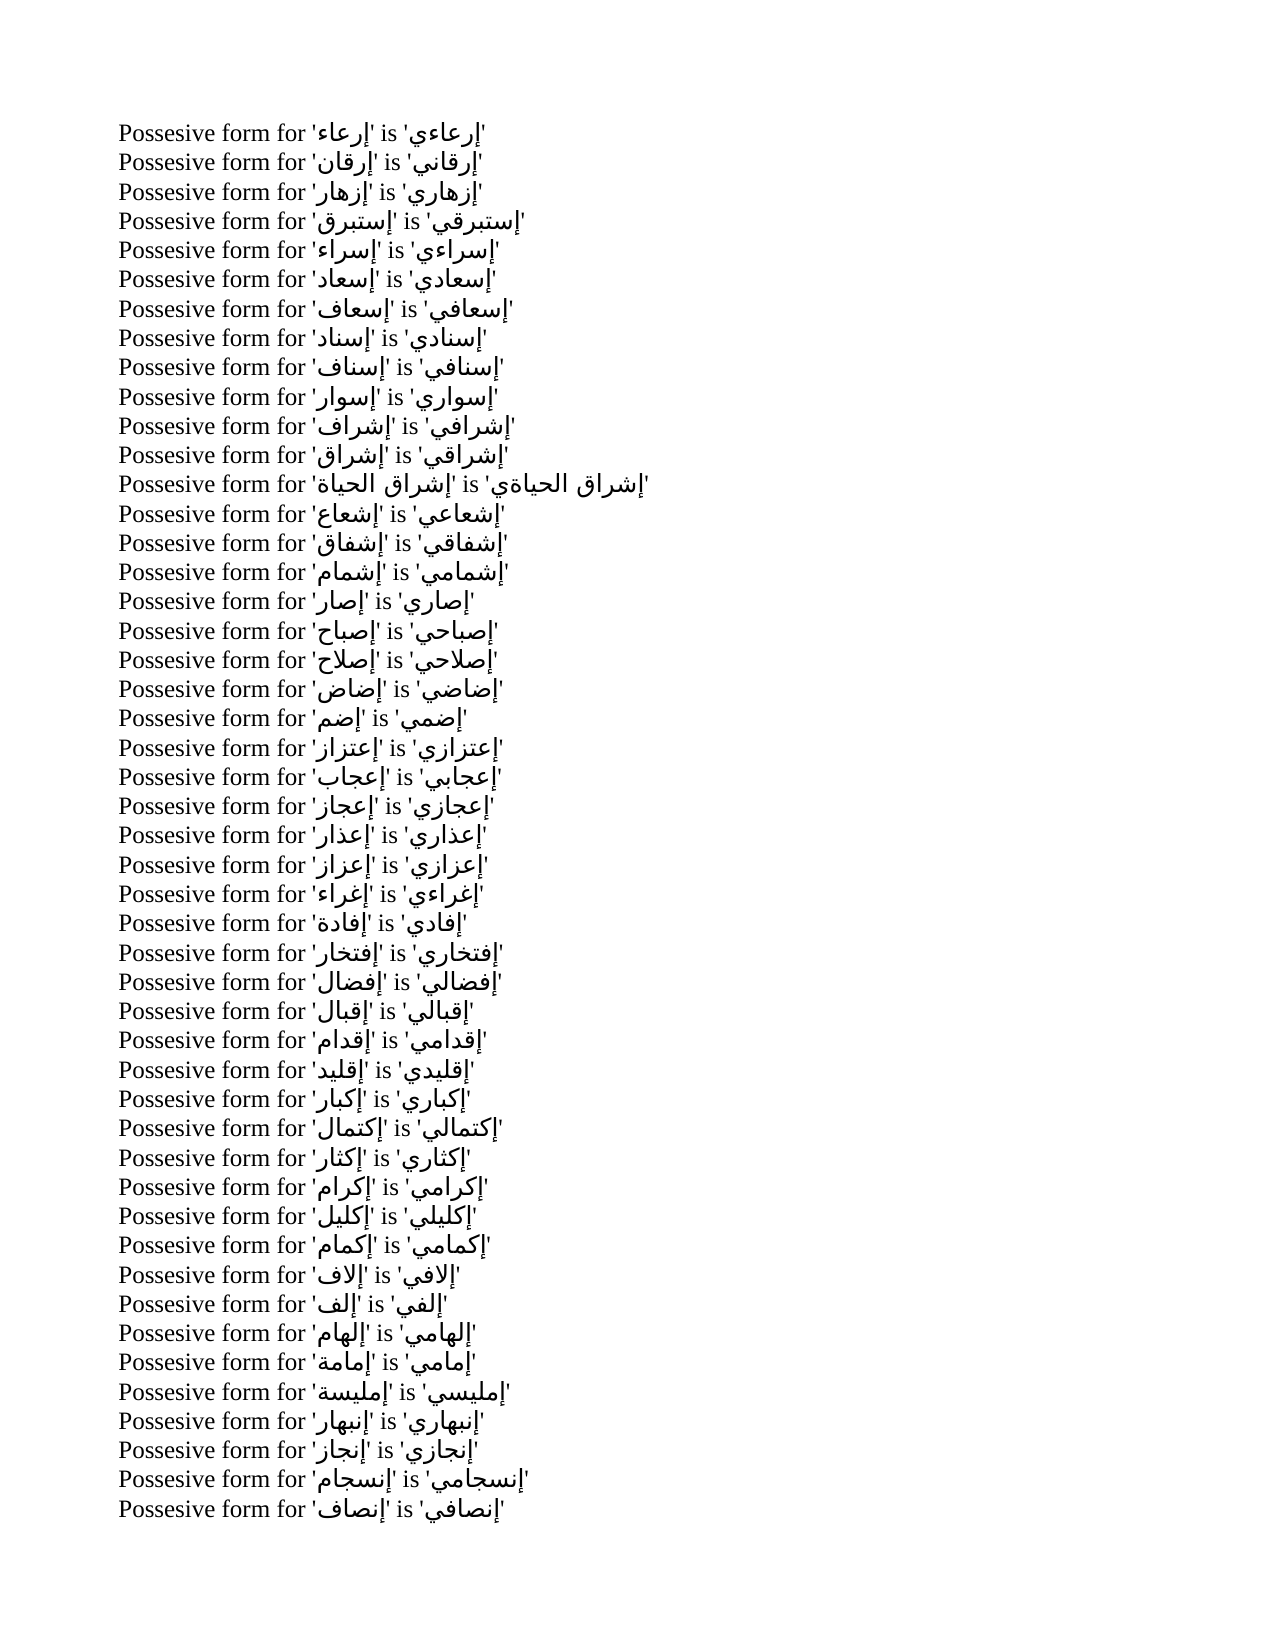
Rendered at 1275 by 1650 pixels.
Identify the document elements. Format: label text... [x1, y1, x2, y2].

text Possesive form for 'إشراف' is 'إشرافي' [118, 411, 1157, 440]
text Possesive form for 'إكبار' is 'إكباري' [118, 1084, 1157, 1113]
text Possesive form for 'إفتخار' is 'إفتخاري' [118, 938, 1157, 967]
text Possesive form for 'إقدام' is 'إقدامي' [118, 1026, 1157, 1055]
text Possesive form for 'إسعاف' is 'إسعافي' [118, 294, 1157, 323]
text Possesive form for 'إشراق الحياة' is 'إشراق الحياةي' [118, 469, 1157, 499]
text Possesive form for 'إستبرق' is 'إستبرقي' [118, 206, 1157, 235]
text Possesive form for 'إفضال' is 'إفضالي' [118, 967, 1157, 996]
text Possesive form for 'إعزاز' is 'إعزازي' [118, 850, 1157, 879]
text Possesive form for 'إصلاح' is 'إصلاحي' [118, 645, 1157, 674]
text Possesive form for 'إصباح' is 'إصباحي' [118, 616, 1157, 645]
text Possesive form for 'إشمام' is 'إشمامي' [118, 557, 1157, 586]
text Possesive form for 'إعذار' is 'إعذاري' [118, 821, 1157, 850]
text Possesive form for 'إعجاز' is 'إعجازي' [118, 791, 1157, 821]
text Possesive form for 'إكرام' is 'إكرامي' [118, 1172, 1157, 1201]
text Possesive form for 'إلهام' is 'إلهامي' [118, 1318, 1157, 1347]
text Possesive form for 'إنبهار' is 'إنبهاري' [118, 1406, 1157, 1435]
text Possesive form for 'إغراء' is 'إغراءي' [118, 879, 1157, 908]
text Possesive form for 'إمليسة' is 'إمليسي' [118, 1377, 1157, 1406]
text Possesive form for 'إضم' is 'إضمي' [118, 703, 1157, 733]
text Possesive form for 'إسناد' is 'إسنادي' [118, 323, 1157, 352]
text Possesive form for 'إزهار' is 'إزهاري' [118, 177, 1157, 206]
text Possesive form for 'إرعاء' is 'إرعاءي' [118, 118, 1157, 147]
text Possesive form for 'إنصاف' is 'إنصافي' [118, 1494, 1157, 1523]
text Possesive form for 'إرقان' is 'إرقاني' [118, 147, 1157, 177]
text Possesive form for 'إقليد' is 'إقليدي' [118, 1055, 1157, 1084]
text Possesive form for 'إكمام' is 'إكمامي' [118, 1230, 1157, 1260]
text Possesive form for 'إضاض' is 'إضاضي' [118, 674, 1157, 703]
text Possesive form for 'إكثار' is 'إكثاري' [118, 1143, 1157, 1172]
text Possesive form for 'إكليل' is 'إكليلي' [118, 1201, 1157, 1230]
text Possesive form for 'إسراء' is 'إسراءي' [118, 235, 1157, 264]
text Possesive form for 'إمامة' is 'إمامي' [118, 1347, 1157, 1377]
text Possesive form for 'إسناف' is 'إسنافي' [118, 352, 1157, 382]
text Possesive form for 'إعجاب' is 'إعجابي' [118, 762, 1157, 791]
text Possesive form for 'إشفاق' is 'إشفاقي' [118, 528, 1157, 557]
text Possesive form for 'إسعاد' is 'إسعادي' [118, 264, 1157, 294]
text Possesive form for 'إعتزاز' is 'إعتزازي' [118, 733, 1157, 762]
text Possesive form for 'إشراق' is 'إشراقي' [118, 440, 1157, 469]
text Possesive form for 'إسوار' is 'إسواري' [118, 382, 1157, 411]
text Possesive form for 'إشعاع' is 'إشعاعي' [118, 499, 1157, 528]
text Possesive form for 'إنسجام' is 'إنسجامي' [118, 1464, 1157, 1494]
text Possesive form for 'إصار' is 'إصاري' [118, 586, 1157, 616]
text Possesive form for 'إكتمال' is 'إكتمالي' [118, 1113, 1157, 1143]
text Possesive form for 'إلف' is 'إلفي' [118, 1289, 1157, 1318]
text Possesive form for 'إلاف' is 'إلافي' [118, 1260, 1157, 1289]
text Possesive form for 'إنجاز' is 'إنجازي' [118, 1435, 1157, 1464]
text Possesive form for 'إفادة' is 'إفادي' [118, 908, 1157, 938]
text Possesive form for 'إقبال' is 'إقبالي' [118, 996, 1157, 1026]
